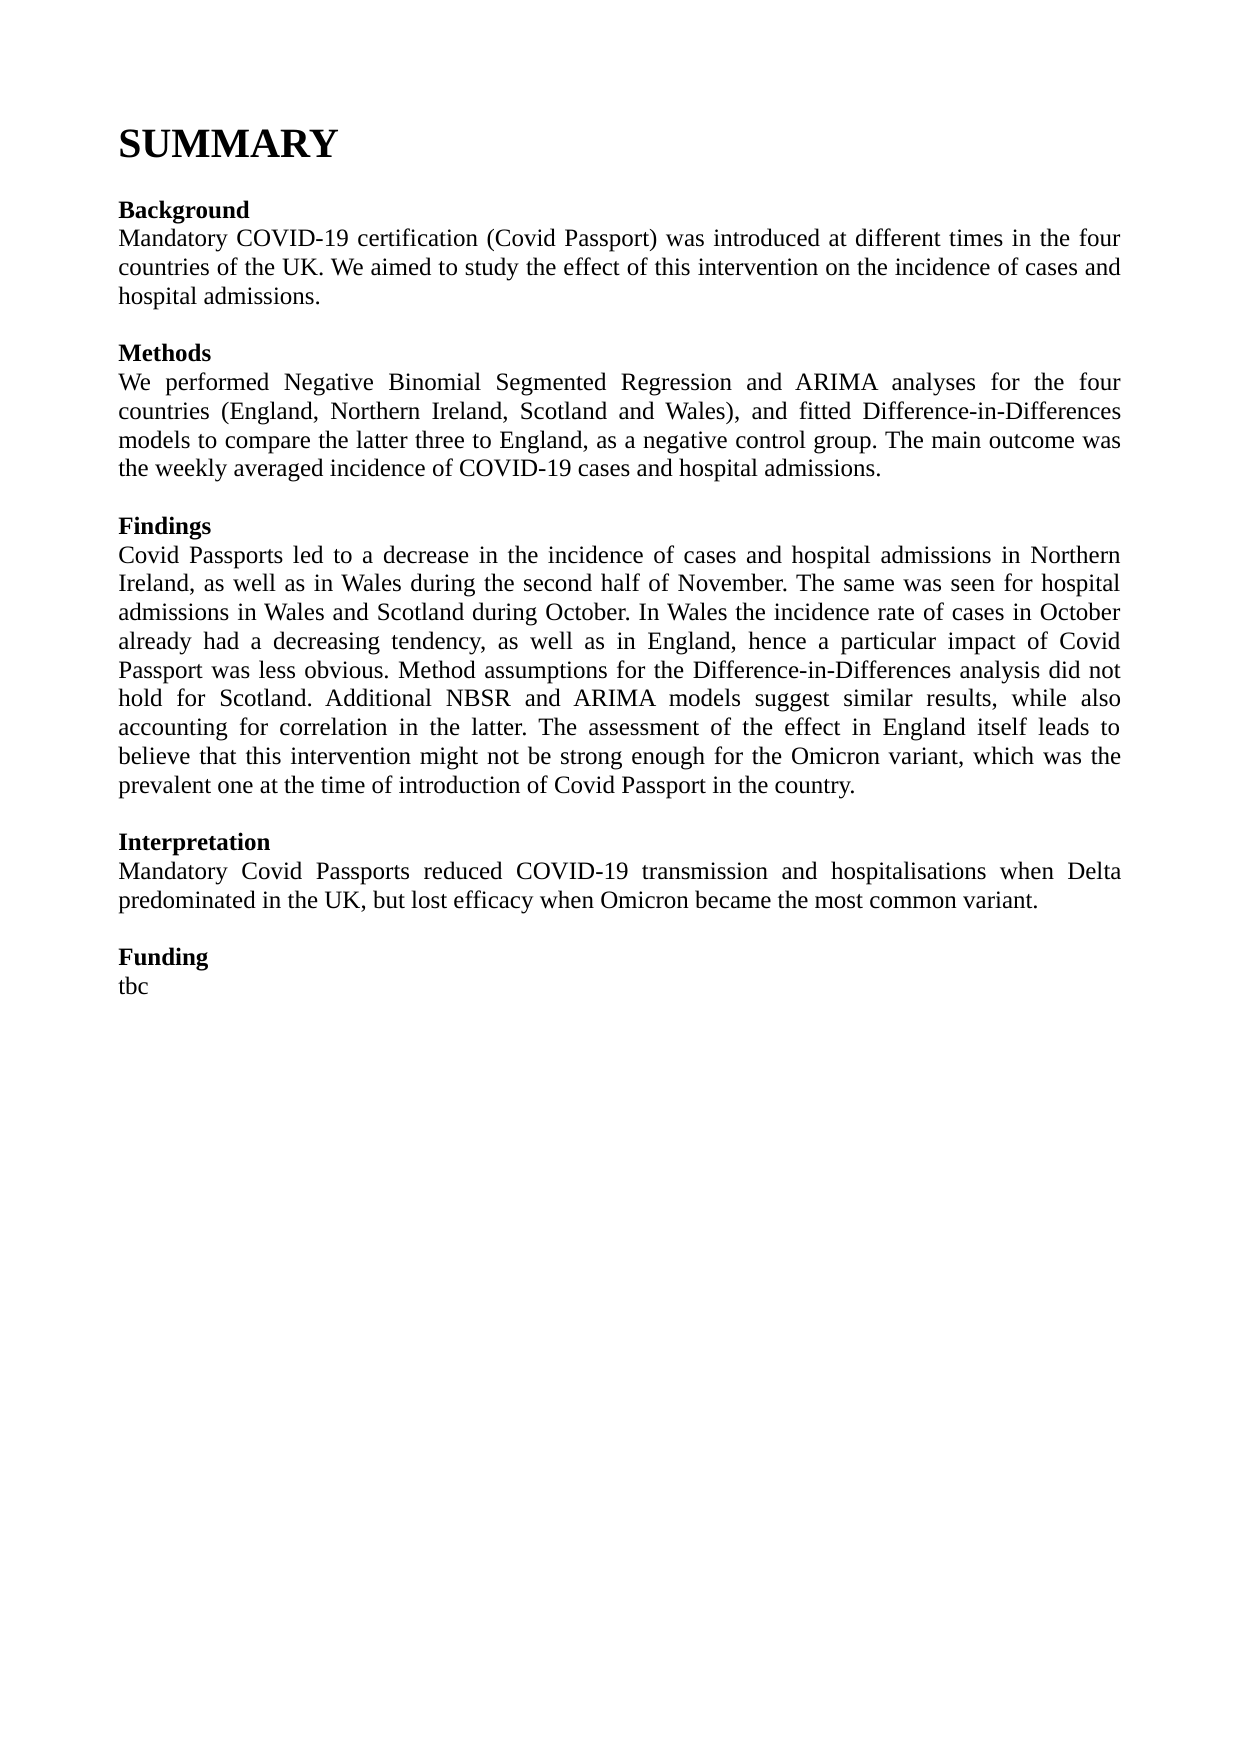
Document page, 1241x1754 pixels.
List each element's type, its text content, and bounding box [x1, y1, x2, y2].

text Funding [118, 942, 1122, 971]
text We performed Negative Binomial Segmented Regression and ARIMA analyses for the four countries (England, Northern Ireland, Scotland and Wales), and fitted Difference-in-Differences models to compare the latter three to England, as a negative control group. The main outcome was the weekly averaged incidence of COVID-19 cases and hospital admissions. [118, 367, 1122, 482]
text Interpretation [118, 827, 1122, 856]
text Mandatory Covid Passports reduced COVID-19 transmission and hospitalisations when Delta predominated in the UK, but lost efficacy when Omicron became the most common variant. [118, 856, 1122, 913]
text tbc [118, 971, 1122, 1000]
text Covid Passports led to a decrease in the incidence of cases and hospital admissions in Northern Ireland, as well as in Wales during the second half of November. The same was seen for hospital admissions in Wales and Scotland during October. In Wales the incidence rate of cases in October already had a decreasing tendency, as well as in England, hence a particular impact of Covid Passport was less obvious. Method assumptions for the Difference-in-Differences analysis did not hold for Scotland. Additional NBSR and ARIMA models suggest similar results, while also accounting for correlation in the latter. The assessment of the effect in England itself leads to believe that this intervention might not be strong enough for the Omicron variant, which was the prevalent one at the time of introduction of Covid Passport in the country. [118, 540, 1122, 798]
text Findings [118, 511, 1122, 540]
text Methods [118, 338, 1122, 367]
text Background [118, 195, 1122, 223]
text SUMMARY [118, 118, 1122, 166]
text Mandatory COVID-19 certification (Covid Passport) was introduced at different times in the four countries of the UK. We aimed to study the effect of this intervention on the incidence of cases and hospital admissions. [118, 223, 1122, 310]
